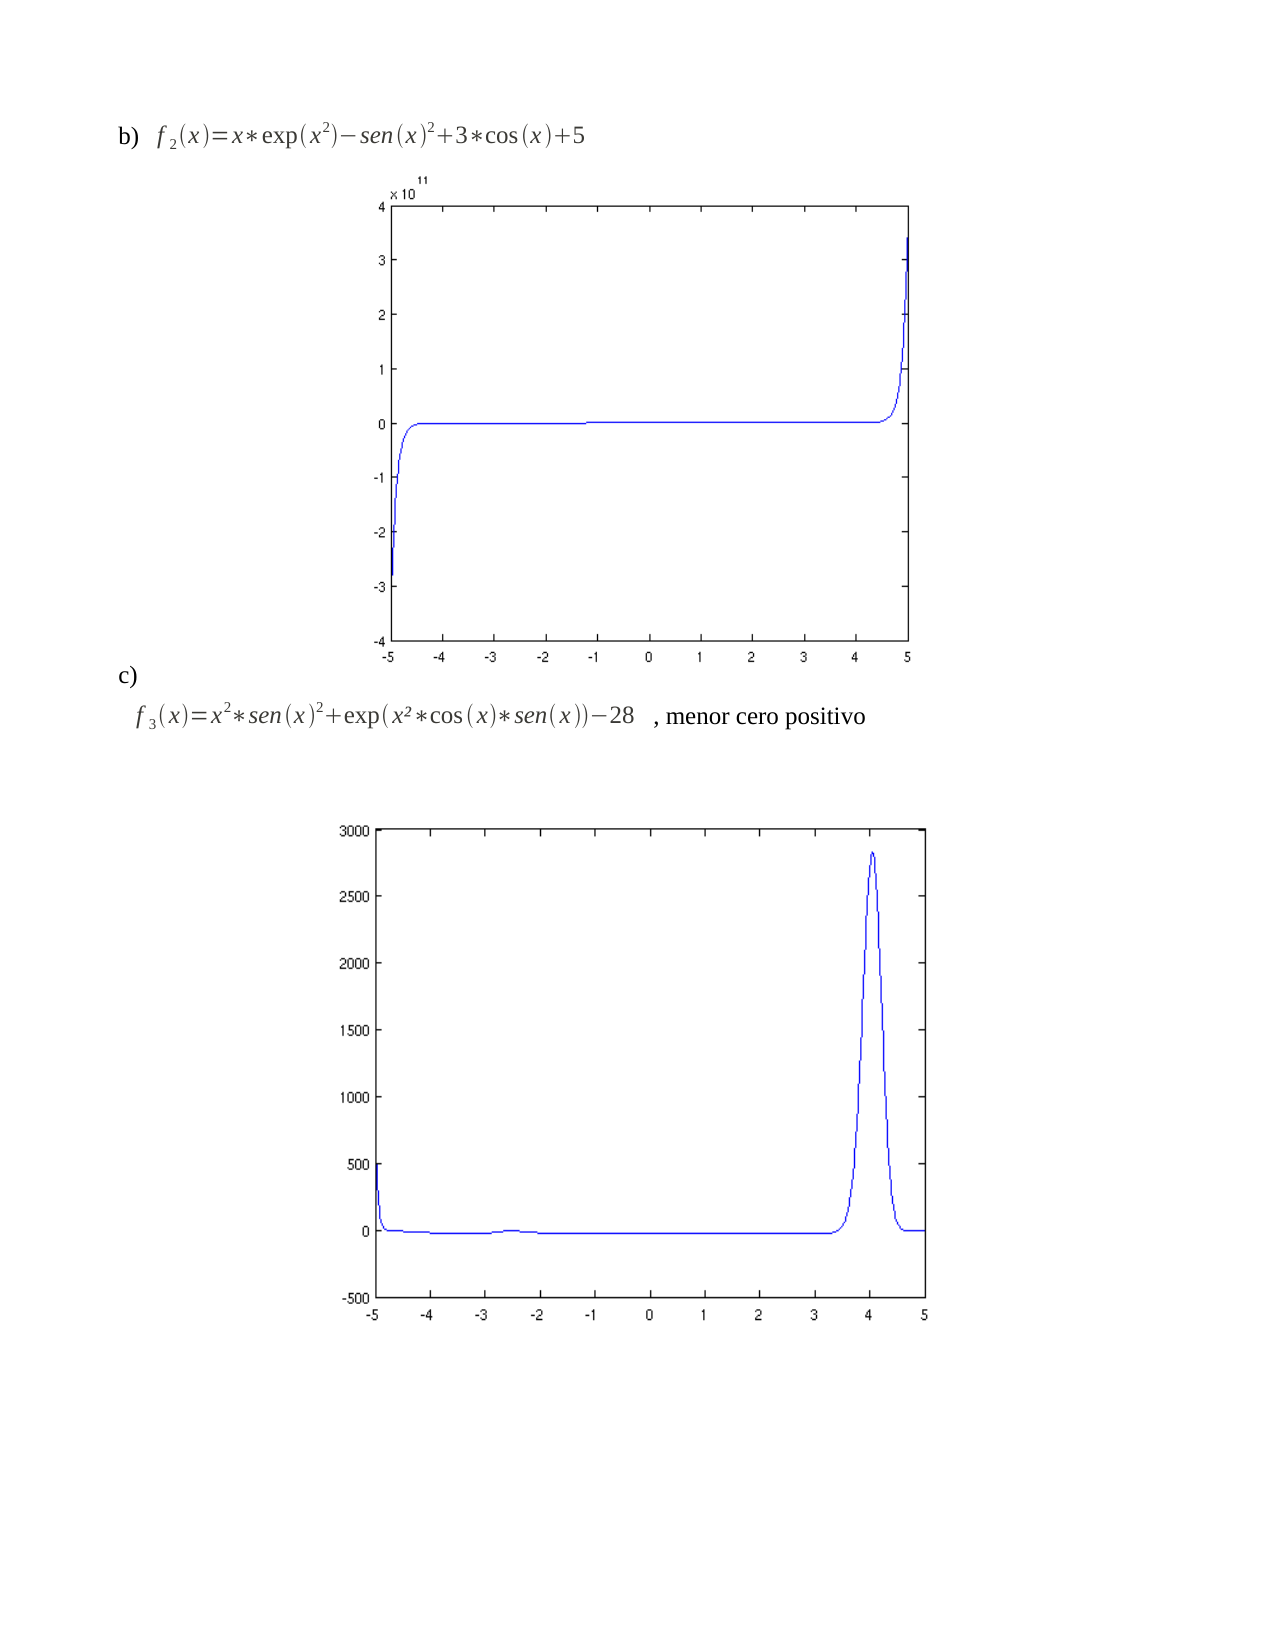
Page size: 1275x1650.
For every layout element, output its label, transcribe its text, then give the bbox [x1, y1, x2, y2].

text b) [118, 118, 1157, 153]
picture [304, 165, 971, 699]
picture [283, 787, 992, 1360]
text c), menor cero positivo [118, 660, 1157, 733]
